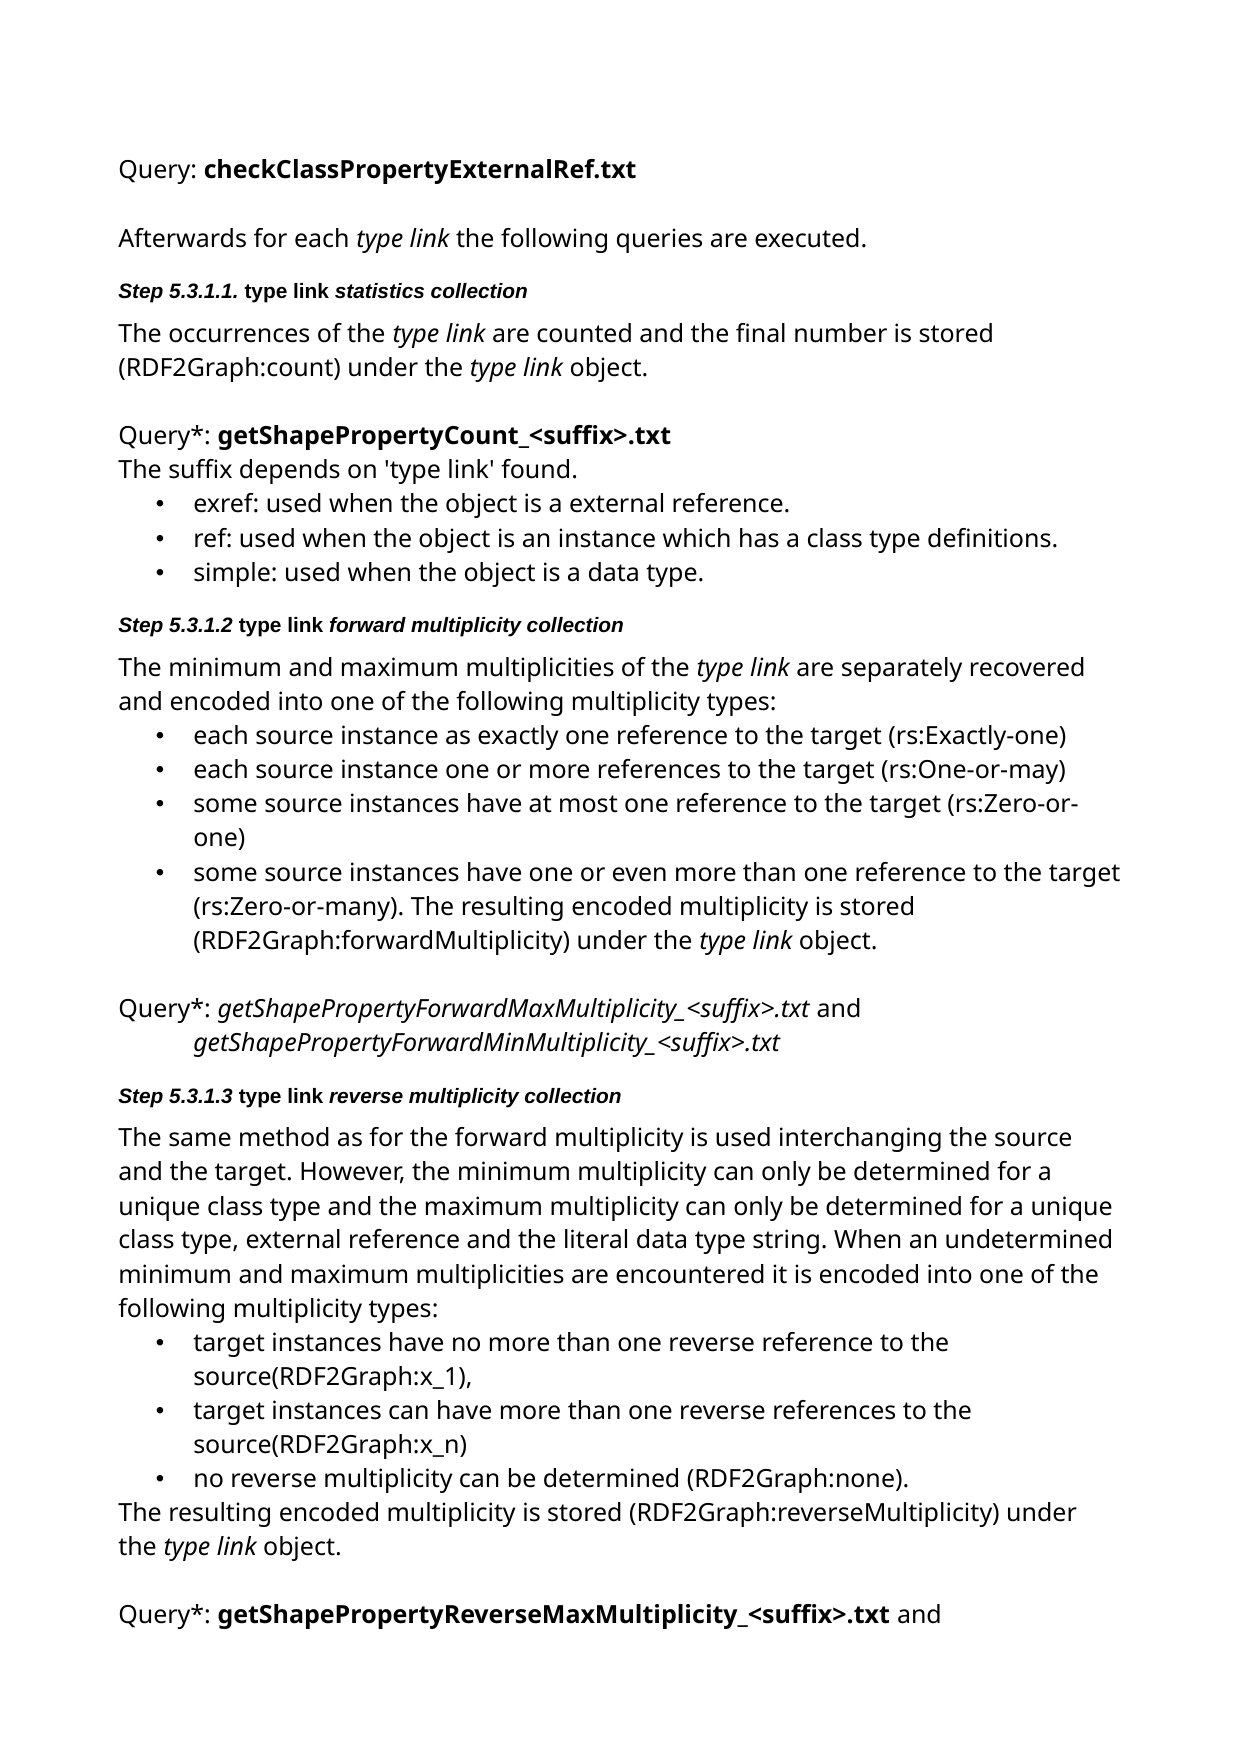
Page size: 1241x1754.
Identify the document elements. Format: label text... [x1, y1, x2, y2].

subtitle Step 5.3.1.1. type link statistics collection [118, 279, 1122, 303]
text Query*: getShapePropertyForwardMaxMultiplicity_<suffix>.txt and getShapePropertyForwardMinMultiplicity_<suffix>.txt [118, 990, 1122, 1058]
text The occurrences of the type link are counted and the final number is stored (RDF2Graph:count) under the type link object. [118, 316, 1122, 384]
list some source instances have at most one reference to the target (rs:Zero-or-one) [156, 786, 1122, 854]
list no reverse multiplicity can be determined (RDF2Graph:none). [156, 1461, 1122, 1495]
subtitle Step 5.3.1.3 type link reverse multiplicity collection [118, 1083, 1122, 1107]
text Query: checkClassPropertyExternalRef.txt [118, 152, 1122, 186]
text Query*: getShapePropertyCount_<suffix>.txt [118, 418, 1122, 452]
list target instances can have more than one reverse references to the source(RDF2Graph:x_n) [156, 1392, 1122, 1461]
list each source instance one or more references to the target (rs:One-or-may) [156, 752, 1122, 786]
text The minimum and maximum multiplicities of the type link are separately recovered and encoded into one of the following multiplicity types: [118, 650, 1122, 718]
text The same method as for the forward multiplicity is used interchanging the source and the target. However, the minimum multiplicity can only be determined for a unique class type and the maximum multiplicity can only be determined for a unique class type, external reference and the literal data type string. When an undetermined minimum and maximum multiplicities are encountered it is encoded into one of the following multiplicity types: [118, 1120, 1122, 1324]
list target instances have no more than one reverse reference to the source(RDF2Graph:x_1), [156, 1324, 1122, 1392]
text The suffix depends on 'type link' found. [118, 452, 1122, 486]
list each source instance as exactly one reference to the target (rs:Exactly-one) [156, 718, 1122, 752]
subtitle Step 5.3.1.2 type link forward multiplicity collection [118, 613, 1122, 637]
text Query*: getShapePropertyReverseMaxMultiplicity_<suffix>.txt and [118, 1597, 1122, 1631]
list some source instances have one or even more than one reference to the target (rs:Zero-or-many). The resulting encoded multiplicity is stored (RDF2Graph:forwardMultiplicity) under the type link object. [156, 854, 1122, 956]
text The resulting encoded multiplicity is stored (RDF2Graph:reverseMultiplicity) under the type link object. [118, 1495, 1122, 1563]
list exref: used when the object is a external reference. [156, 486, 1122, 520]
list ref: used when the object is an instance which has a class type definitions. [156, 520, 1122, 554]
list simple: used when the object is a data type. [156, 554, 1122, 588]
text Afterwards for each type link the following queries are executed. [118, 220, 1122, 254]
